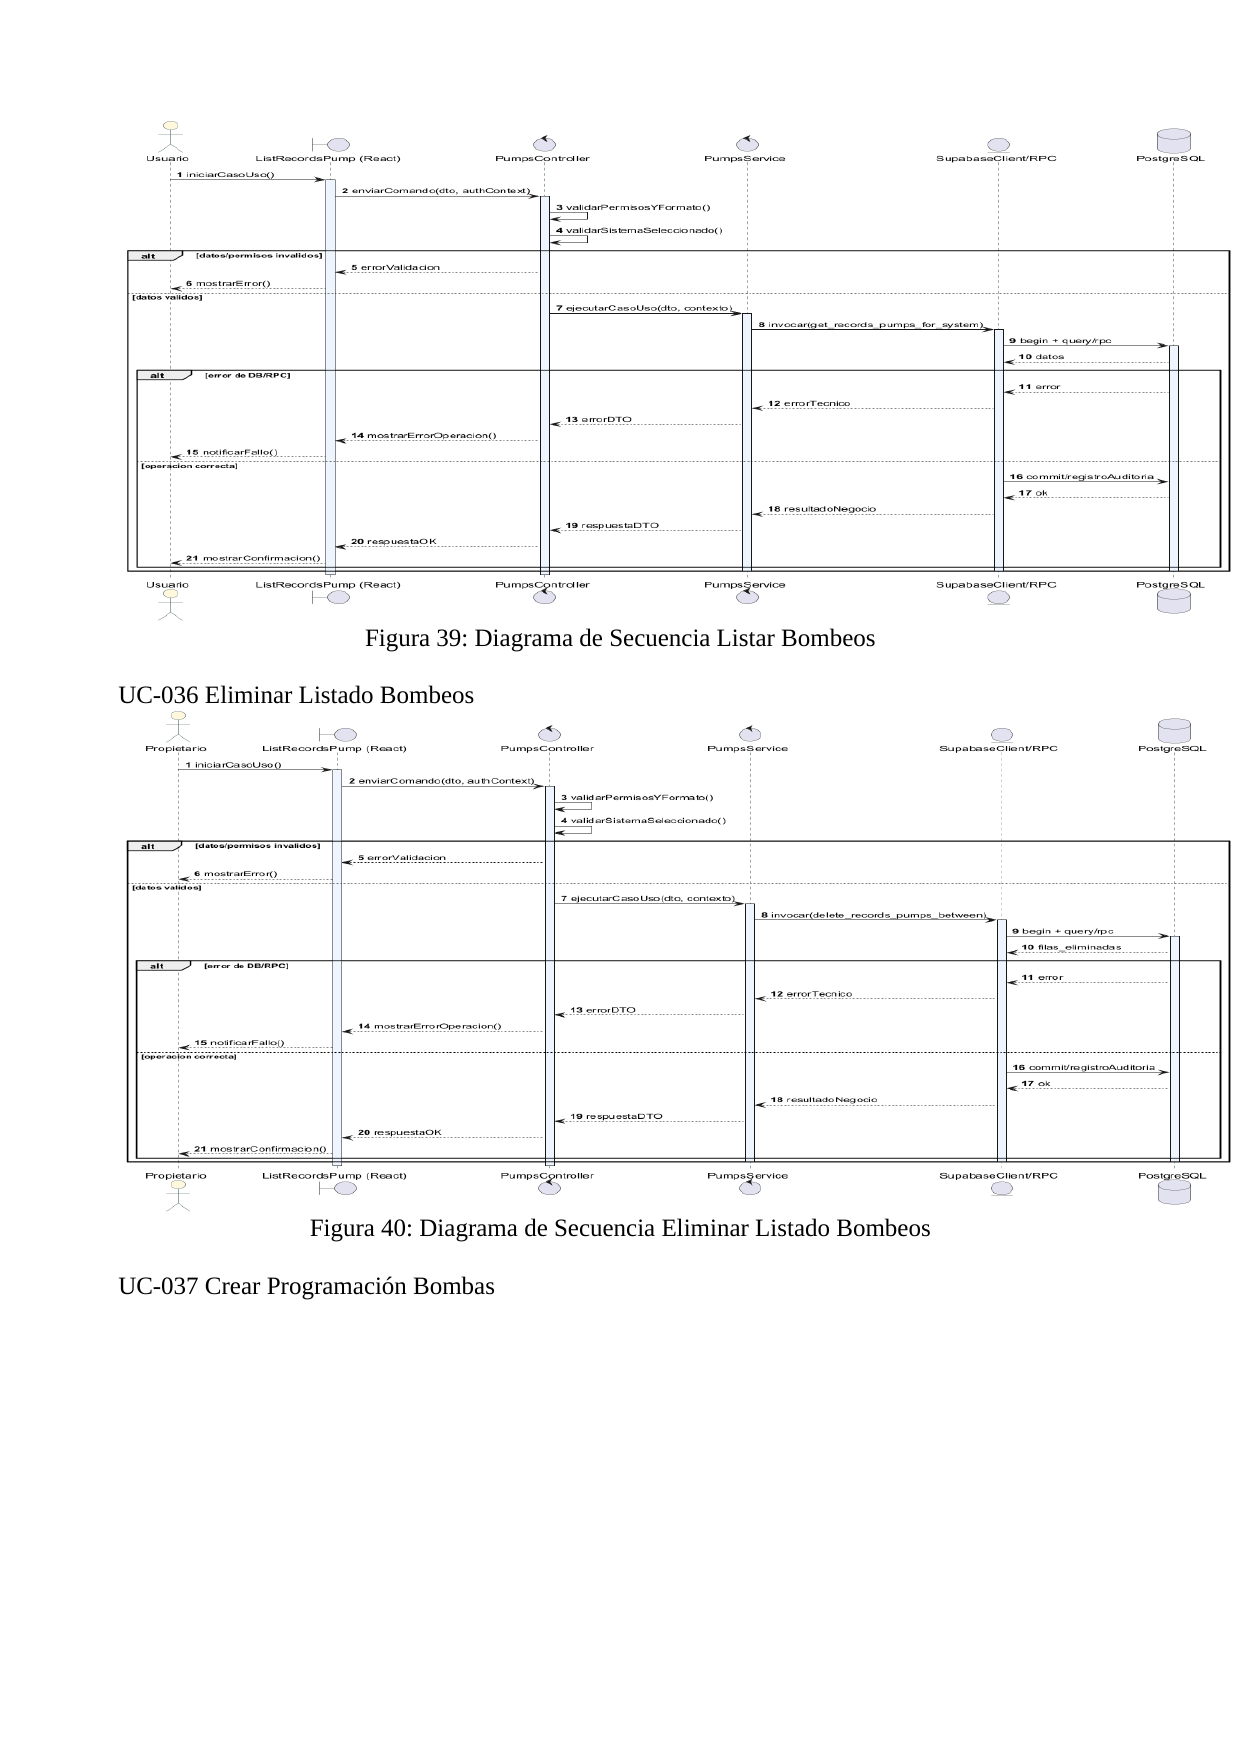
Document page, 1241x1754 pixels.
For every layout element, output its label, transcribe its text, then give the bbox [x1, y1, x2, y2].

picture [118, 708, 1234, 1214]
text UC-037 Crear Programación Bombas [118, 1271, 1122, 1300]
text UC-036 Eliminar Listado Bombeos [118, 680, 1122, 708]
text Figura 39: Diagrama de Secuencia Listar Bombeos [118, 623, 1122, 651]
picture [118, 118, 1234, 623]
text Figura 40: Diagrama de Secuencia Eliminar Listado Bombeos [118, 1214, 1122, 1242]
